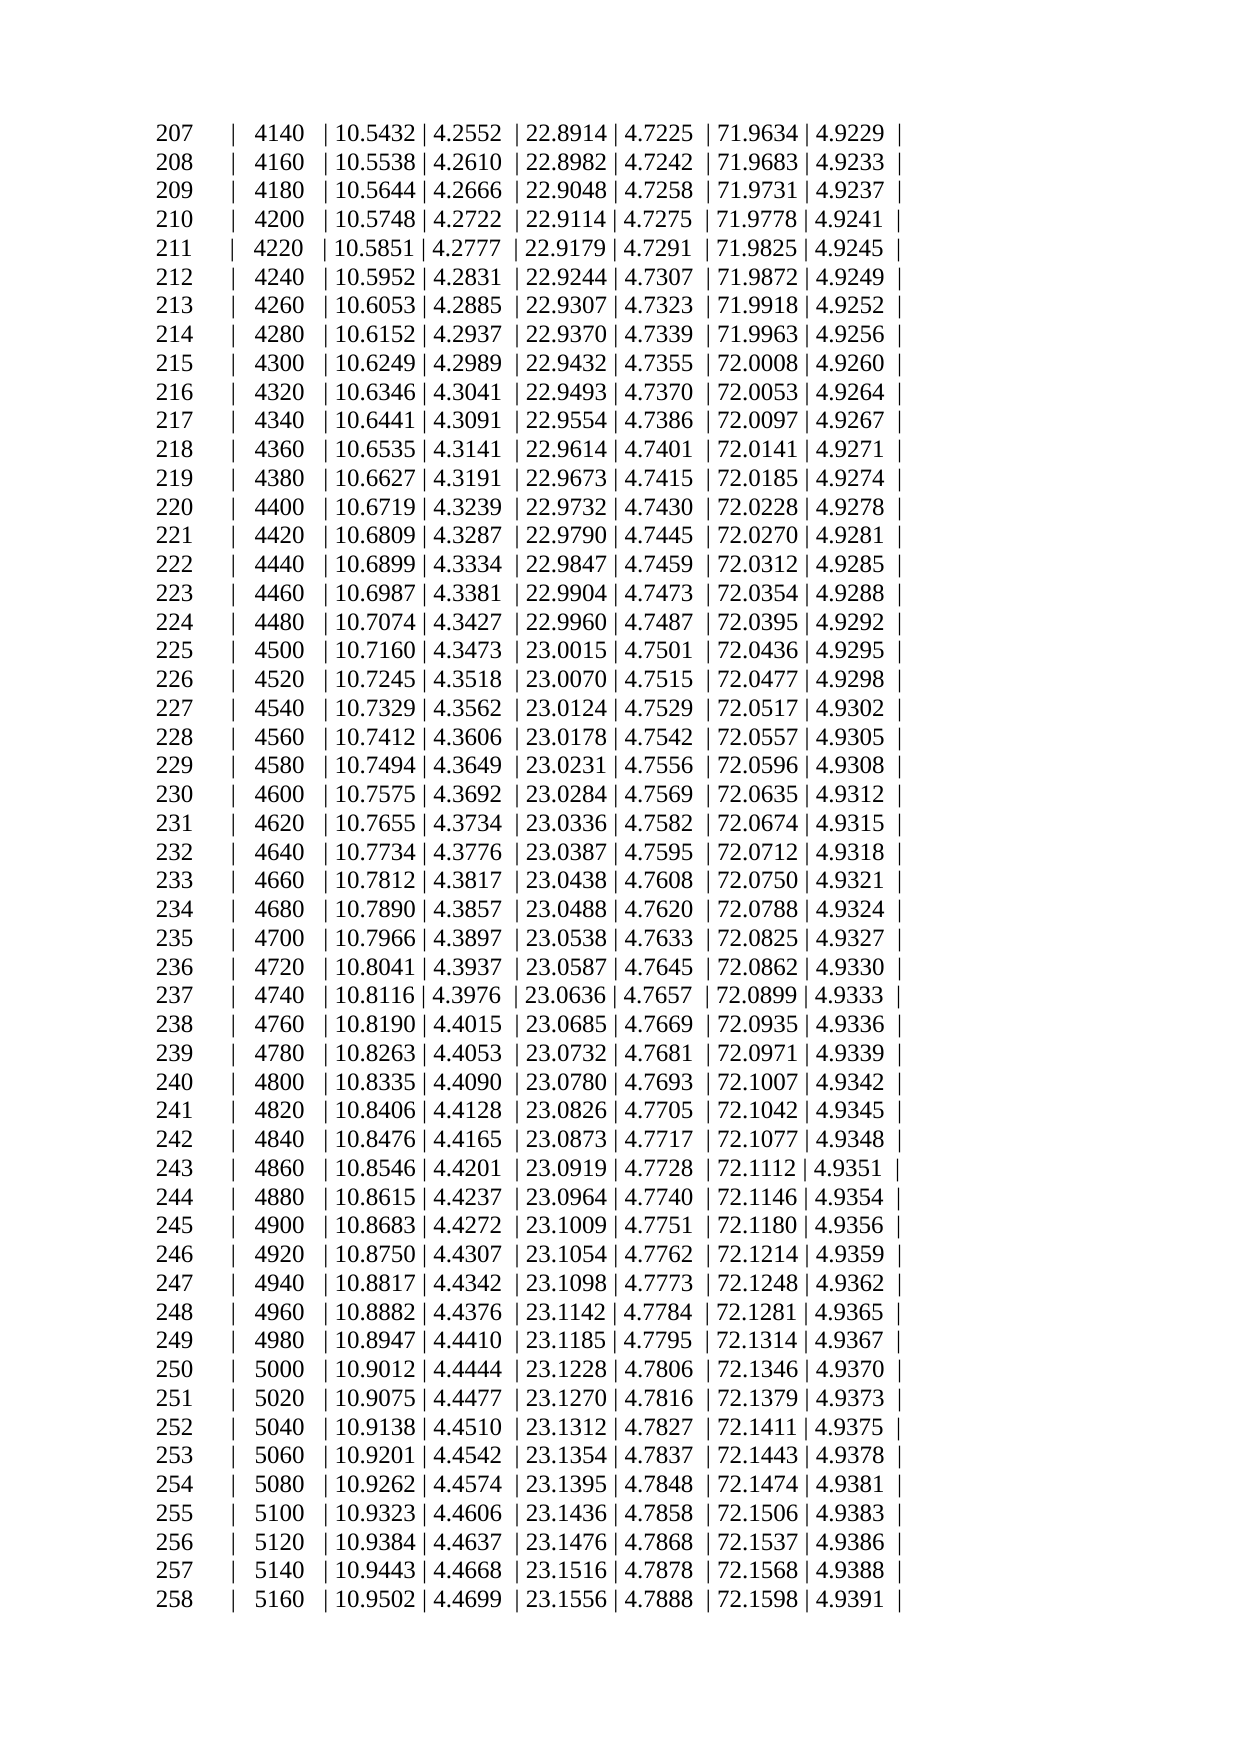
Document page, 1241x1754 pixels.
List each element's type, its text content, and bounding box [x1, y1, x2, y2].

text 256 | 5120 | 10.9384 | 4.4637 | 23.1476 | 4.7868 | 72.1537 | 4.9386 | [118, 1527, 1122, 1556]
text 227 | 4540 | 10.7329 | 4.3562 | 23.0124 | 4.7529 | 72.0517 | 4.9302 | [118, 693, 1122, 722]
text 209 | 4180 | 10.5644 | 4.2666 | 22.9048 | 4.7258 | 71.9731 | 4.9237 | [118, 176, 1122, 204]
text 216 | 4320 | 10.6346 | 4.3041 | 22.9493 | 4.7370 | 72.0053 | 4.9264 | [118, 377, 1122, 406]
text 252 | 5040 | 10.9138 | 4.4510 | 23.1312 | 4.7827 | 72.1411 | 4.9375 | [118, 1412, 1122, 1441]
text 229 | 4580 | 10.7494 | 4.3649 | 23.0231 | 4.7556 | 72.0596 | 4.9308 | [118, 751, 1122, 779]
text 257 | 5140 | 10.9443 | 4.4668 | 23.1516 | 4.7878 | 72.1568 | 4.9388 | [118, 1556, 1122, 1584]
text 233 | 4660 | 10.7812 | 4.3817 | 23.0438 | 4.7608 | 72.0750 | 4.9321 | [118, 866, 1122, 894]
text 243 | 4860 | 10.8546 | 4.4201 | 23.0919 | 4.7728 | 72.1112 | 4.9351 | [118, 1153, 1122, 1182]
text 213 | 4260 | 10.6053 | 4.2885 | 22.9307 | 4.7323 | 71.9918 | 4.9252 | [118, 291, 1122, 319]
text 222 | 4440 | 10.6899 | 4.3334 | 22.9847 | 4.7459 | 72.0312 | 4.9285 | [118, 549, 1122, 578]
text 215 | 4300 | 10.6249 | 4.2989 | 22.9432 | 4.7355 | 72.0008 | 4.9260 | [118, 348, 1122, 377]
text 211 | 4220 | 10.5851 | 4.2777 | 22.9179 | 4.7291 | 71.9825 | 4.9245 | [118, 233, 1122, 262]
text 258 | 5160 | 10.9502 | 4.4699 | 23.1556 | 4.7888 | 72.1598 | 4.9391 | [118, 1584, 1122, 1613]
text 220 | 4400 | 10.6719 | 4.3239 | 22.9732 | 4.7430 | 72.0228 | 4.9278 | [118, 492, 1122, 521]
text 237 | 4740 | 10.8116 | 4.3976 | 23.0636 | 4.7657 | 72.0899 | 4.9333 | [118, 981, 1122, 1009]
text 240 | 4800 | 10.8335 | 4.4090 | 23.0780 | 4.7693 | 72.1007 | 4.9342 | [118, 1067, 1122, 1096]
text 239 | 4780 | 10.8263 | 4.4053 | 23.0732 | 4.7681 | 72.0971 | 4.9339 | [118, 1038, 1122, 1067]
text 251 | 5020 | 10.9075 | 4.4477 | 23.1270 | 4.7816 | 72.1379 | 4.9373 | [118, 1383, 1122, 1412]
text 226 | 4520 | 10.7245 | 4.3518 | 23.0070 | 4.7515 | 72.0477 | 4.9298 | [118, 664, 1122, 693]
text 247 | 4940 | 10.8817 | 4.4342 | 23.1098 | 4.7773 | 72.1248 | 4.9362 | [118, 1268, 1122, 1297]
text 242 | 4840 | 10.8476 | 4.4165 | 23.0873 | 4.7717 | 72.1077 | 4.9348 | [118, 1124, 1122, 1153]
text 234 | 4680 | 10.7890 | 4.3857 | 23.0488 | 4.7620 | 72.0788 | 4.9324 | [118, 894, 1122, 923]
text 254 | 5080 | 10.9262 | 4.4574 | 23.1395 | 4.7848 | 72.1474 | 4.9381 | [118, 1469, 1122, 1498]
text 212 | 4240 | 10.5952 | 4.2831 | 22.9244 | 4.7307 | 71.9872 | 4.9249 | [118, 262, 1122, 291]
text 250 | 5000 | 10.9012 | 4.4444 | 23.1228 | 4.7806 | 72.1346 | 4.9370 | [118, 1354, 1122, 1383]
text 236 | 4720 | 10.8041 | 4.3937 | 23.0587 | 4.7645 | 72.0862 | 4.9330 | [118, 952, 1122, 981]
text 218 | 4360 | 10.6535 | 4.3141 | 22.9614 | 4.7401 | 72.0141 | 4.9271 | [118, 434, 1122, 463]
text 210 | 4200 | 10.5748 | 4.2722 | 22.9114 | 4.7275 | 71.9778 | 4.9241 | [118, 204, 1122, 233]
text 235 | 4700 | 10.7966 | 4.3897 | 23.0538 | 4.7633 | 72.0825 | 4.9327 | [118, 923, 1122, 952]
text 221 | 4420 | 10.6809 | 4.3287 | 22.9790 | 4.7445 | 72.0270 | 4.9281 | [118, 521, 1122, 549]
text 241 | 4820 | 10.8406 | 4.4128 | 23.0826 | 4.7705 | 72.1042 | 4.9345 | [118, 1096, 1122, 1124]
text 207 | 4140 | 10.5432 | 4.2552 | 22.8914 | 4.7225 | 71.9634 | 4.9229 | [118, 118, 1122, 147]
text 223 | 4460 | 10.6987 | 4.3381 | 22.9904 | 4.7473 | 72.0354 | 4.9288 | [118, 578, 1122, 607]
text 248 | 4960 | 10.8882 | 4.4376 | 23.1142 | 4.7784 | 72.1281 | 4.9365 | [118, 1297, 1122, 1326]
text 232 | 4640 | 10.7734 | 4.3776 | 23.0387 | 4.7595 | 72.0712 | 4.9318 | [118, 837, 1122, 866]
text 246 | 4920 | 10.8750 | 4.4307 | 23.1054 | 4.7762 | 72.1214 | 4.9359 | [118, 1239, 1122, 1268]
text 245 | 4900 | 10.8683 | 4.4272 | 23.1009 | 4.7751 | 72.1180 | 4.9356 | [118, 1211, 1122, 1239]
text 208 | 4160 | 10.5538 | 4.2610 | 22.8982 | 4.7242 | 71.9683 | 4.9233 | [118, 147, 1122, 176]
text 231 | 4620 | 10.7655 | 4.3734 | 23.0336 | 4.7582 | 72.0674 | 4.9315 | [118, 808, 1122, 837]
text 224 | 4480 | 10.7074 | 4.3427 | 22.9960 | 4.7487 | 72.0395 | 4.9292 | [118, 607, 1122, 636]
text 253 | 5060 | 10.9201 | 4.4542 | 23.1354 | 4.7837 | 72.1443 | 4.9378 | [118, 1441, 1122, 1469]
text 217 | 4340 | 10.6441 | 4.3091 | 22.9554 | 4.7386 | 72.0097 | 4.9267 | [118, 406, 1122, 434]
text 225 | 4500 | 10.7160 | 4.3473 | 23.0015 | 4.7501 | 72.0436 | 4.9295 | [118, 636, 1122, 664]
text 214 | 4280 | 10.6152 | 4.2937 | 22.9370 | 4.7339 | 71.9963 | 4.9256 | [118, 319, 1122, 348]
text 219 | 4380 | 10.6627 | 4.3191 | 22.9673 | 4.7415 | 72.0185 | 4.9274 | [118, 463, 1122, 492]
text 255 | 5100 | 10.9323 | 4.4606 | 23.1436 | 4.7858 | 72.1506 | 4.9383 | [118, 1498, 1122, 1527]
text 244 | 4880 | 10.8615 | 4.4237 | 23.0964 | 4.7740 | 72.1146 | 4.9354 | [118, 1182, 1122, 1211]
text 228 | 4560 | 10.7412 | 4.3606 | 23.0178 | 4.7542 | 72.0557 | 4.9305 | [118, 722, 1122, 751]
text 238 | 4760 | 10.8190 | 4.4015 | 23.0685 | 4.7669 | 72.0935 | 4.9336 | [118, 1009, 1122, 1038]
text 230 | 4600 | 10.7575 | 4.3692 | 23.0284 | 4.7569 | 72.0635 | 4.9312 | [118, 779, 1122, 808]
text 249 | 4980 | 10.8947 | 4.4410 | 23.1185 | 4.7795 | 72.1314 | 4.9367 | [118, 1326, 1122, 1354]
